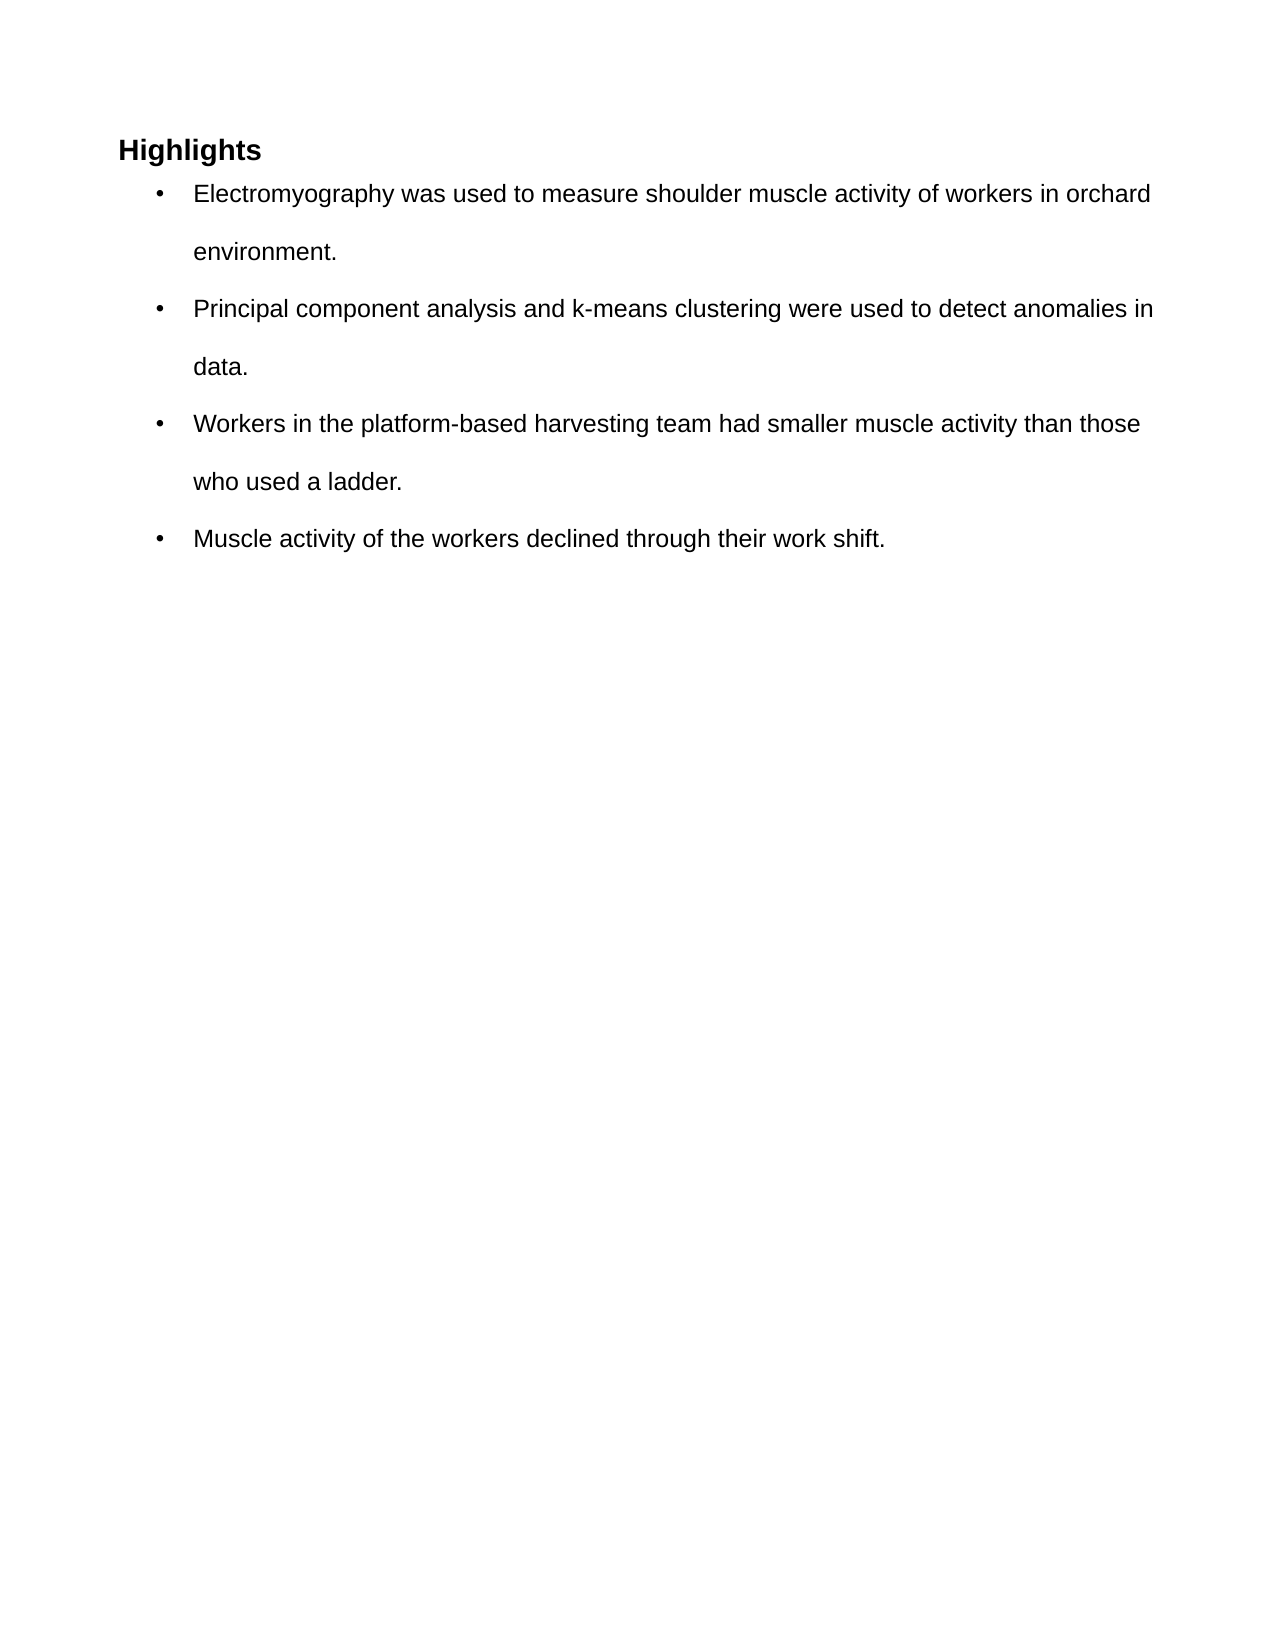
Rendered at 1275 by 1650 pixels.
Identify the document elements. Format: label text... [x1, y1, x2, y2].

list Workers in the platform-based harvesting team had smaller muscle activity than those who used a ladder. [156, 409, 1157, 496]
list Principal component analysis and k-means clustering were used to detect anomalies in data. [156, 294, 1157, 380]
list Electromyography was used to measure shoulder muscle activity of workers in orchard environment. [156, 179, 1157, 265]
subtitle Highlights [118, 133, 1157, 166]
list Muscle activity of the workers declined through their work shift. [156, 524, 1157, 553]
